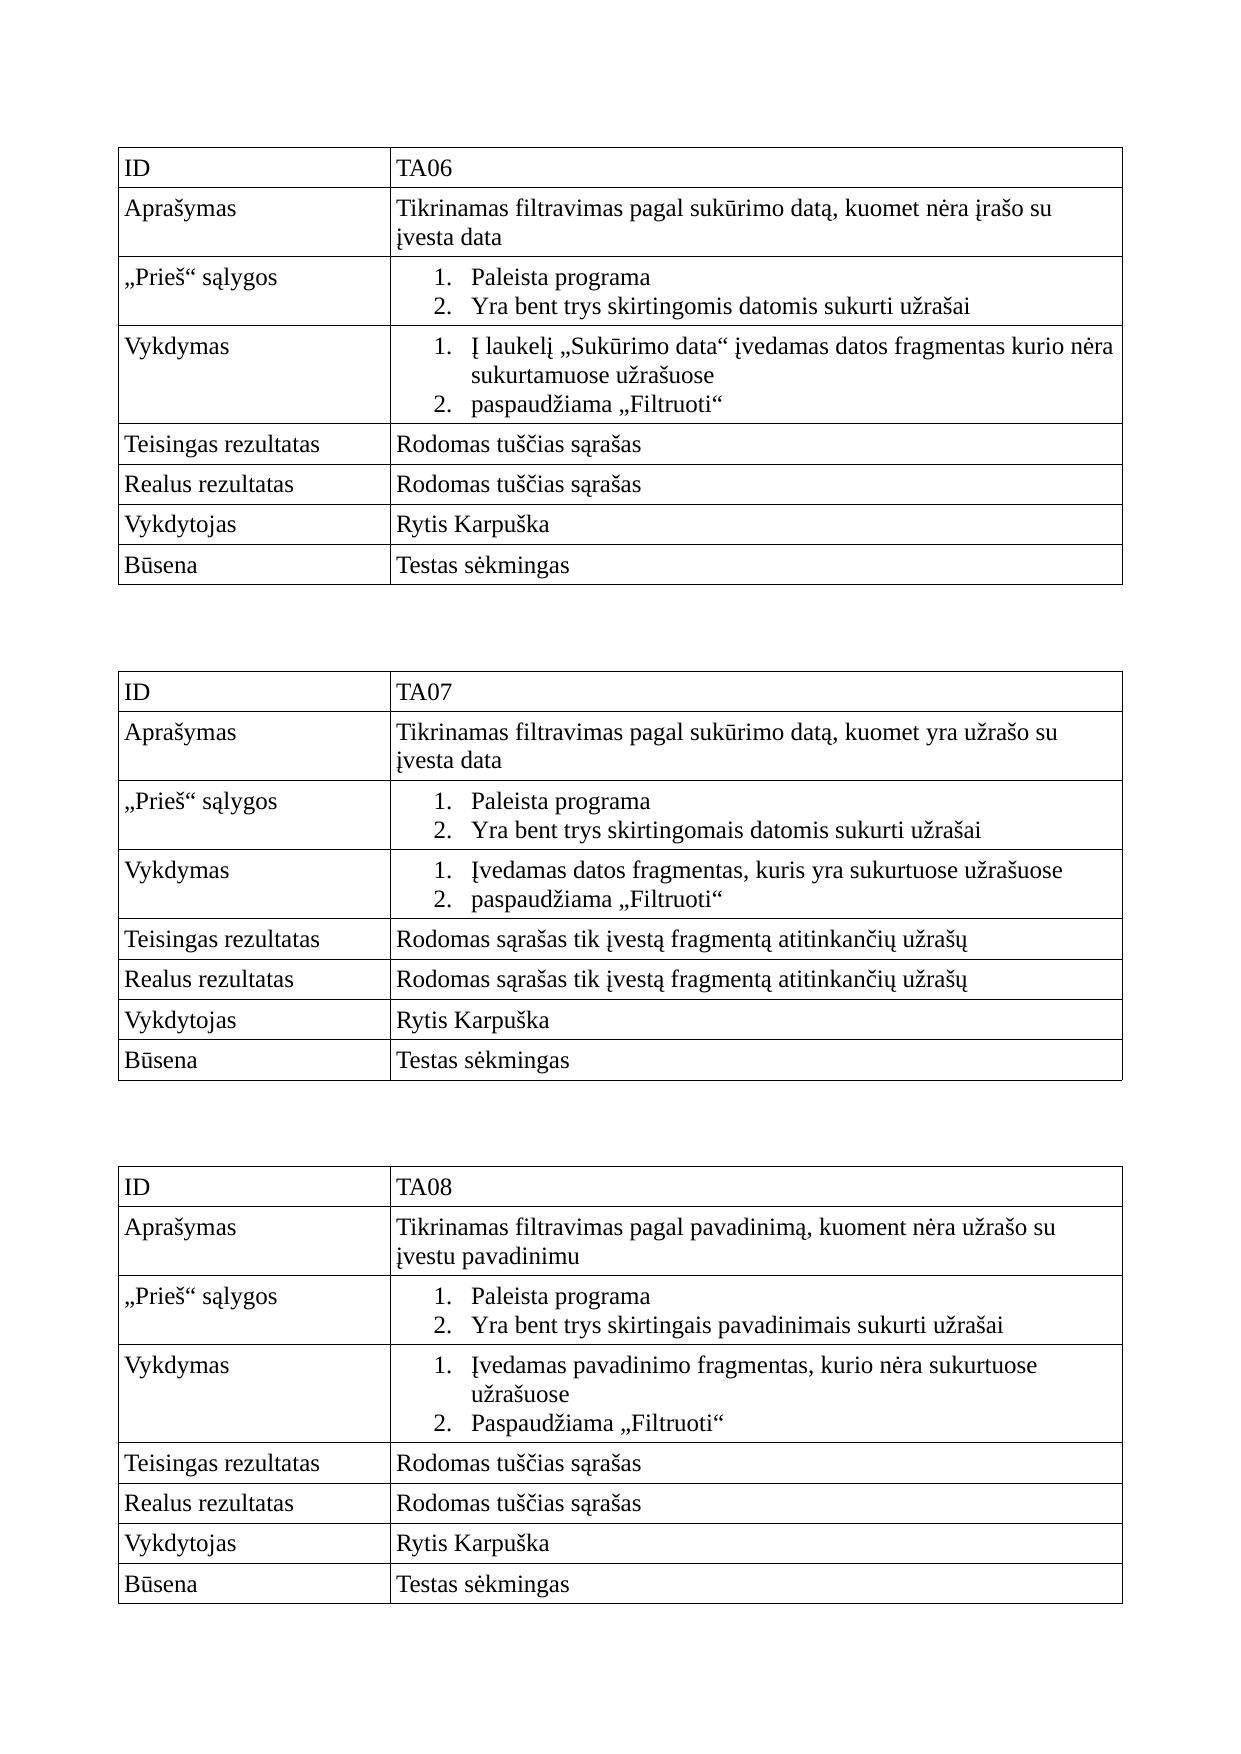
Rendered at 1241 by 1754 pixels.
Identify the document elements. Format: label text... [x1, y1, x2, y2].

table_cell Rytis Karpuška [391, 1524, 1122, 1563]
table_cell Vykdymas [119, 850, 390, 918]
table_cell Realus rezultatas [119, 465, 390, 504]
table_cell Vykdytojas [119, 1524, 390, 1563]
table_cell Rodomas tuščias sąrašas [391, 465, 1122, 504]
table_cell Įvedamas datos fragmentas, kuris yra sukurtuose užrašuose paspaudžiama „Filtruoti“ [391, 850, 1122, 918]
table_cell Įvedamas pavadinimo fragmentas, kurio nėra sukurtuose užrašuose Paspaudžiama „Filtruoti“ [391, 1345, 1122, 1442]
table_cell Vykdymas [119, 326, 390, 423]
table_header ID [119, 148, 390, 187]
table_cell Realus rezultatas [119, 1484, 390, 1523]
table_cell Tikrinamas filtravimas pagal sukūrimo datą, kuomet yra užrašo su įvesta data [391, 712, 1122, 780]
table_cell Rodomas tuščias sąrašas [391, 1443, 1122, 1482]
table_cell „Prieš“ sąlygos [119, 257, 390, 325]
table_header ID [119, 672, 390, 711]
table_cell Rodomas sąrašas tik įvestą fragmentą atitinkančių užrašų [391, 919, 1122, 958]
table_cell Rodomas tuščias sąrašas [391, 424, 1122, 463]
table_cell Vykdytojas [119, 505, 390, 544]
table_cell Būsena [119, 545, 390, 584]
table_cell „Prieš“ sąlygos [119, 781, 390, 849]
table_cell Testas sėkmingas [391, 1040, 1122, 1079]
table_cell Būsena [119, 1040, 390, 1079]
table_cell Rytis Karpuška [391, 505, 1122, 544]
table_cell Testas sėkmingas [391, 1564, 1122, 1603]
table_cell Vykdymas [119, 1345, 390, 1442]
table_header ID [119, 1167, 390, 1206]
table_cell Rytis Karpuška [391, 1000, 1122, 1039]
table_cell Teisingas rezultatas [119, 919, 390, 958]
table_cell Tikrinamas filtravimas pagal pavadinimą, kuoment nėra užrašo su įvestu pavadinimu [391, 1207, 1122, 1275]
table_cell Tikrinamas filtravimas pagal sukūrimo datą, kuomet nėra įrašo su įvesta data [391, 188, 1122, 256]
table_cell Vykdytojas [119, 1000, 390, 1039]
table_cell Teisingas rezultatas [119, 1443, 390, 1482]
table_cell Rodomas sąrašas tik įvestą fragmentą atitinkančių užrašų [391, 960, 1122, 999]
table_header TA08 [391, 1167, 1122, 1206]
table_cell Rodomas tuščias sąrašas [391, 1484, 1122, 1523]
table_cell Aprašymas [119, 1207, 390, 1275]
table_header TA06 [391, 148, 1122, 187]
table_cell Į laukelį „Sukūrimo data“ įvedamas datos fragmentas kurio nėra sukurtamuose užrašuose paspaudžiama „Filtruoti“ [391, 326, 1122, 423]
table_cell Realus rezultatas [119, 960, 390, 999]
table_cell Būsena [119, 1564, 390, 1603]
table_cell Testas sėkmingas [391, 545, 1122, 584]
table_cell Aprašymas [119, 188, 390, 256]
table_cell „Prieš“ sąlygos [119, 1276, 390, 1344]
table_cell Paleista programa Yra bent trys skirtingais pavadinimais sukurti užrašai [391, 1276, 1122, 1344]
table_cell Teisingas rezultatas [119, 424, 390, 463]
table_cell Paleista programa Yra bent trys skirtingomais datomis sukurti užrašai [391, 781, 1122, 849]
table_header TA07 [391, 672, 1122, 711]
table_cell Paleista programa Yra bent trys skirtingomis datomis sukurti užrašai [391, 257, 1122, 325]
table_cell Aprašymas [119, 712, 390, 780]
